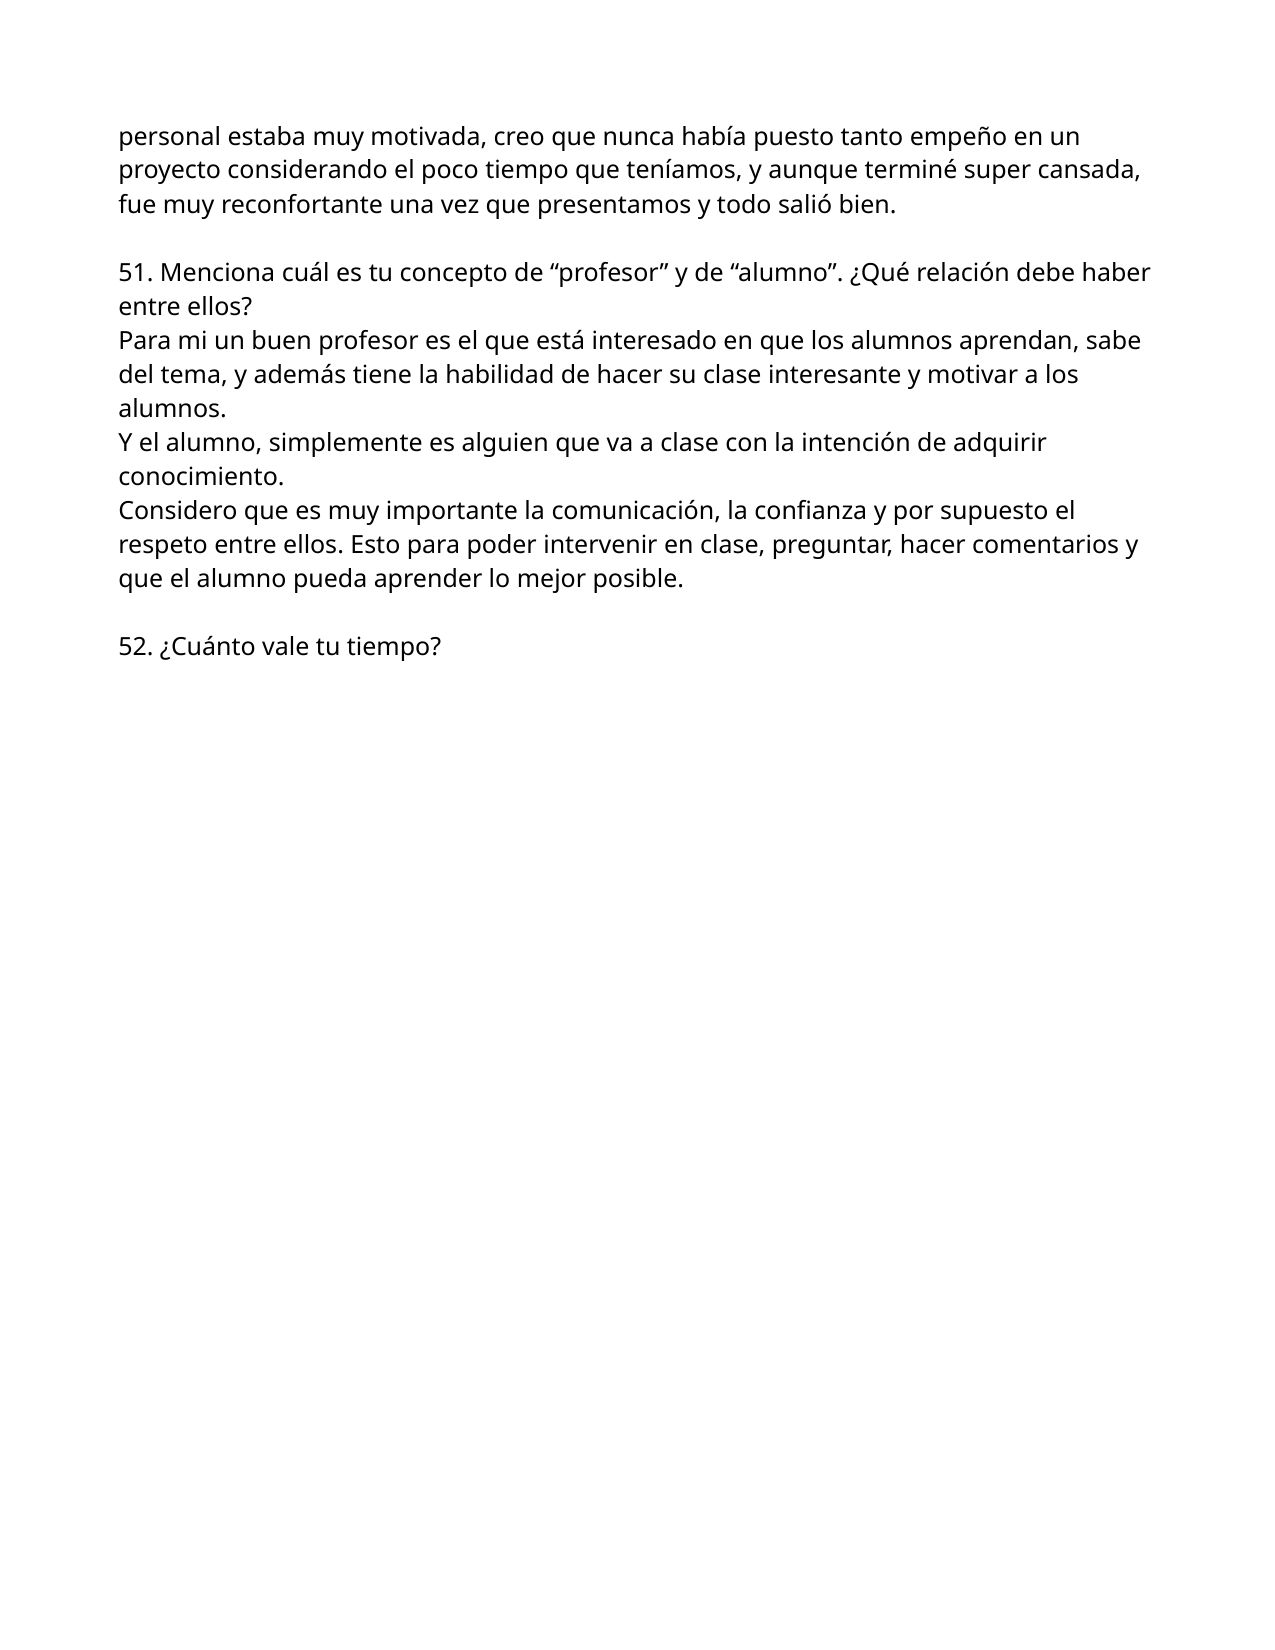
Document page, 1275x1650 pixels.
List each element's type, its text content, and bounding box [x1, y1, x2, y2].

text personal estaba muy motivada, creo que nunca había puesto tanto empeño en un proyecto considerando el poco tiempo que teníamos, y aunque terminé super cansada, fue muy reconfortante una vez que presentamos y todo salió bien. [118, 118, 1157, 220]
text 51. Menciona cuál es tu concepto de “profesor” y de “alumno”. ¿Qué relación debe haber entre ellos? [118, 254, 1157, 322]
text Considero que es muy importante la comunicación, la confianza y por supuesto el respeto entre ellos. Esto para poder intervenir en clase, preguntar, hacer comentarios y que el alumno pueda aprender lo mejor posible. [118, 493, 1157, 595]
text 52. ¿Cuánto vale tu tiempo? [118, 629, 1157, 663]
text Y el alumno, simplemente es alguien que va a clase con la intención de adquirir conocimiento. [118, 425, 1157, 493]
text Para mi un buen profesor es el que está interesado en que los alumnos aprendan, sabe del tema, y además tiene la habilidad de hacer su clase interesante y motivar a los alumnos. [118, 322, 1157, 425]
